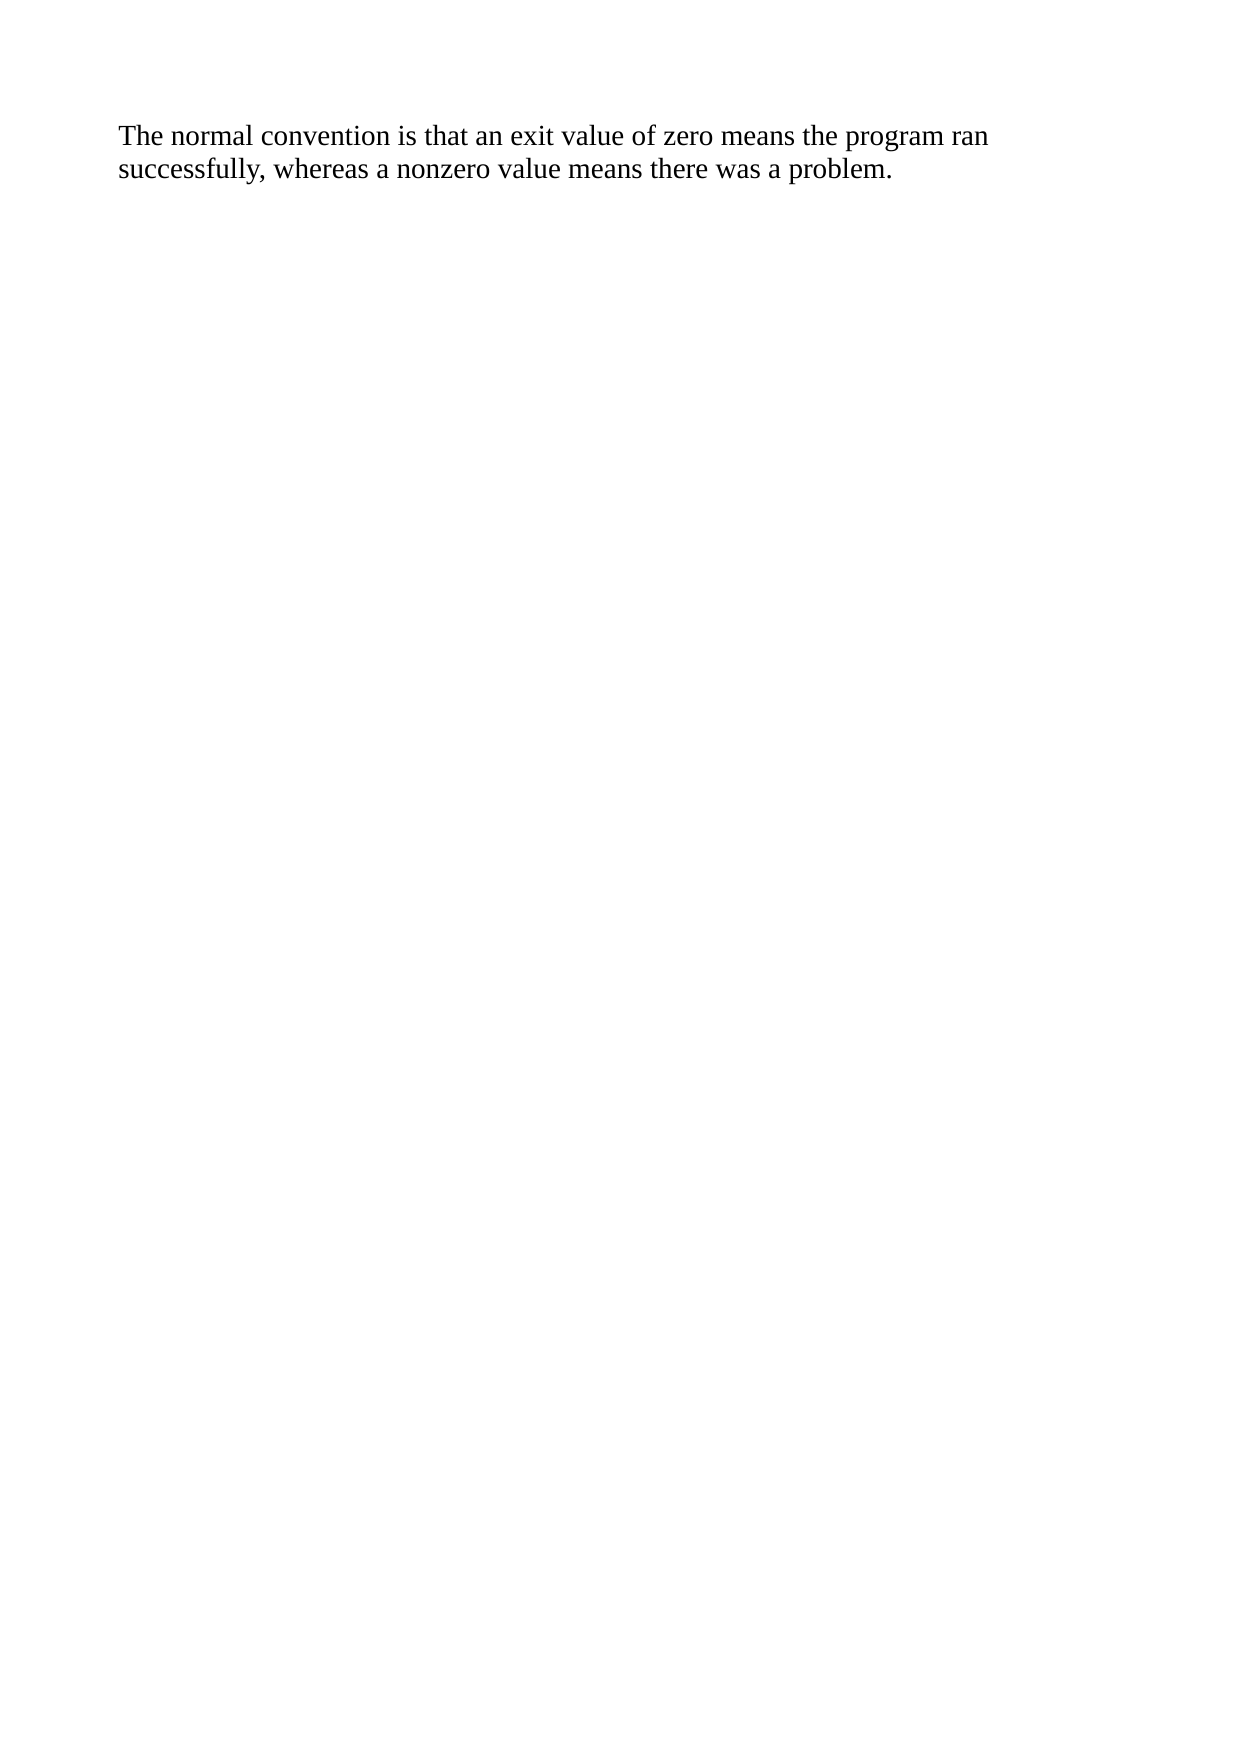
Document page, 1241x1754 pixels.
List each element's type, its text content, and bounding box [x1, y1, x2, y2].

text The normal convention is that an exit value of zero means the program ran successfully, whereas a nonzero value means there was a problem. [118, 118, 1122, 185]
